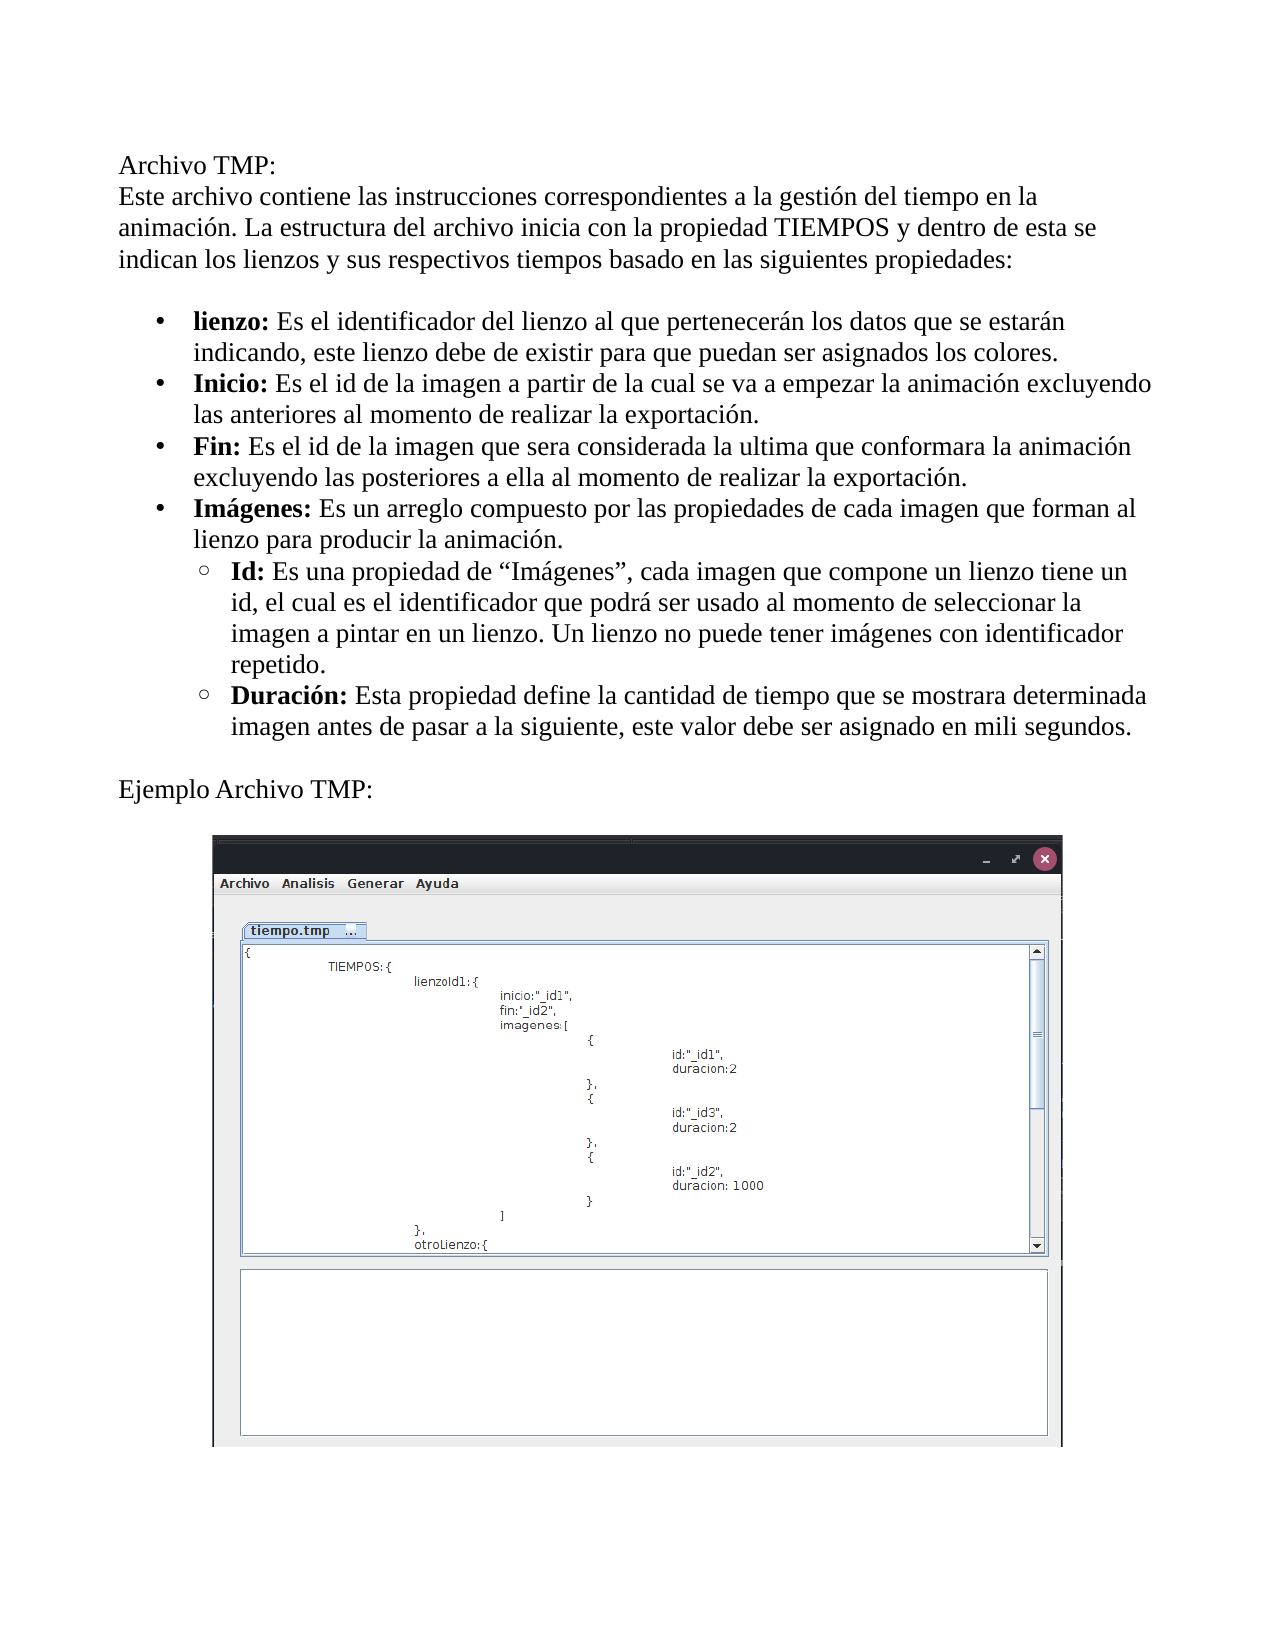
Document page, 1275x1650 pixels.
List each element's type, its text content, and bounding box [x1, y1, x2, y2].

list Imágenes: Es un arreglo compuesto por las propiedades de cada imagen que forman al lienzo para producir la animación. [156, 492, 1157, 554]
text Archivo TMP: [118, 149, 1157, 180]
list Inicio: Es el id de la imagen a partir de la cual se va a empezar la animación excluyendo las anteriores al momento de realizar la exportación. [156, 367, 1157, 430]
text Ejemplo Archivo TMP: [118, 773, 1157, 804]
list Id: Es una propiedad de “Imágenes”, cada imagen que compone un lienzo tiene un id, el cual es el identificador que podrá ser usado al momento de seleccionar la imagen a pintar en un lienzo. Un lienzo no puede tener imágenes con identificador repetido. [193, 554, 1157, 679]
picture [212, 835, 1063, 1447]
text Este archivo contiene las instrucciones correspondientes a la gestión del tiempo en la animación. La estructura del archivo inicia con la propiedad TIEMPOS y dentro de esta se indican los lienzos y sus respectivos tiempos basado en las siguientes propiedades: [118, 180, 1157, 274]
list Duración: Esta propiedad define la cantidad de tiempo que se mostrara determinada imagen antes de pasar a la siguiente, este valor debe ser asignado en mili segundos. [193, 679, 1157, 742]
list lienzo: Es el identificador del lienzo al que pertenecerán los datos que se estarán indicando, este lienzo debe de existir para que puedan ser asignados los colores. [156, 305, 1157, 367]
list Fin: Es el id de la imagen que sera considerada la ultima que conformara la animación excluyendo las posteriores a ella al momento de realizar la exportación. [156, 430, 1157, 492]
